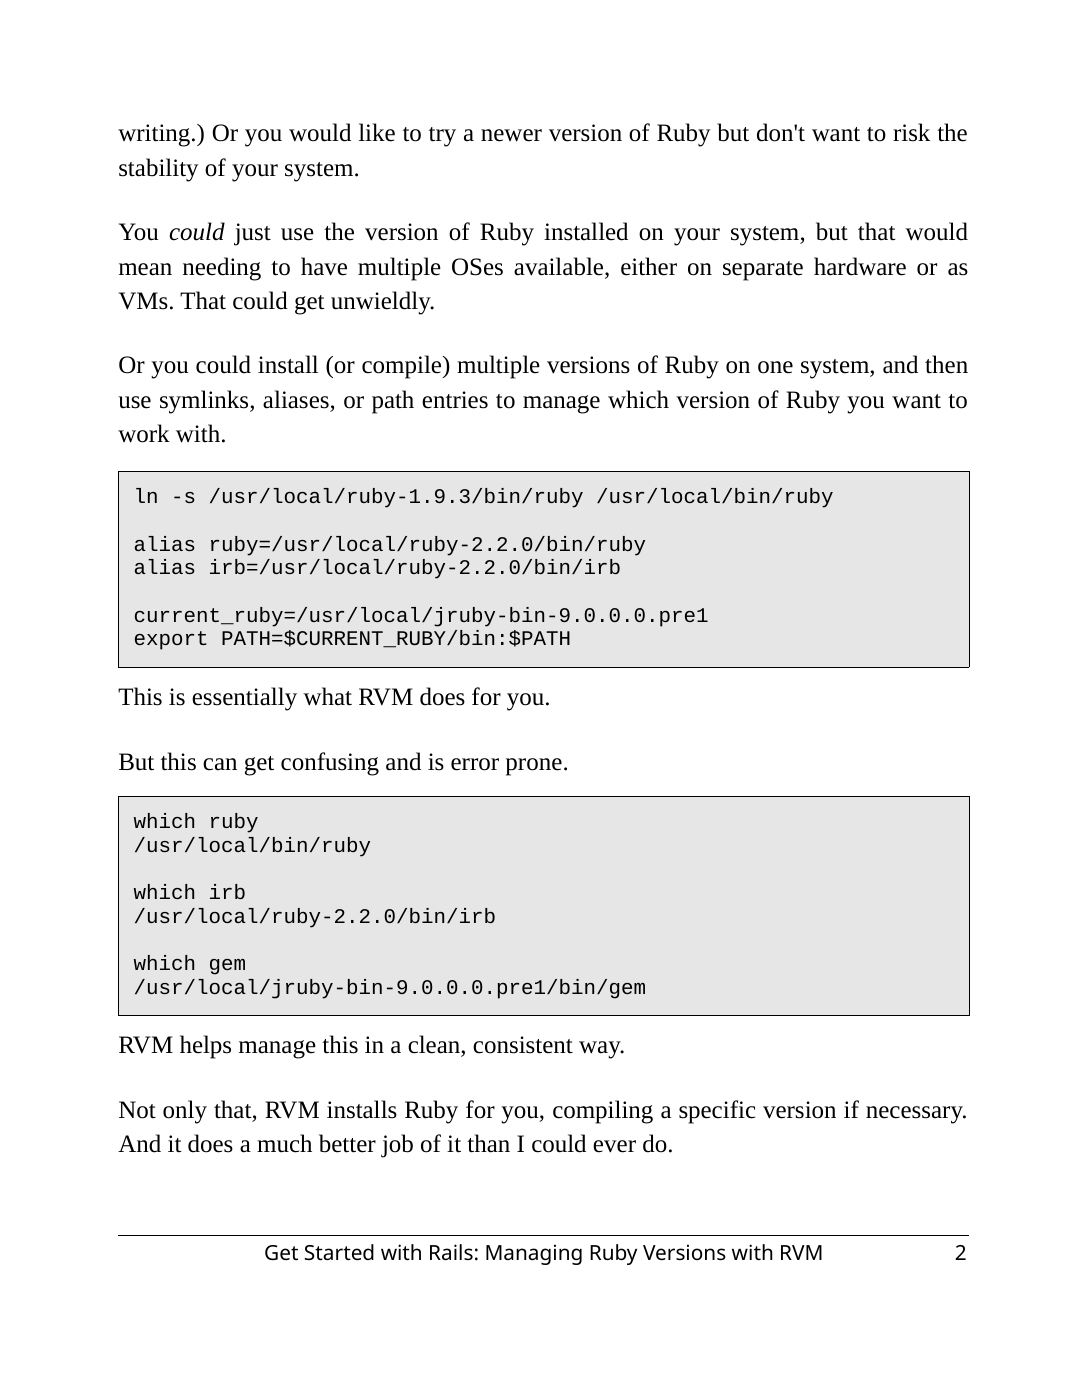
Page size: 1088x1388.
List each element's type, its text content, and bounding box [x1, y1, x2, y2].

text which irb [119, 867, 969, 891]
text which ruby [119, 797, 969, 820]
text But this can get confusing and is error prone. [118, 747, 969, 775]
text Not only that, RVM installs Ruby for you, compiling a specific version if necessary. And it does a much better job of it than I could ever do. [118, 1095, 969, 1158]
text current_ruby=/usr/local/jruby-bin-9.0.0.0.pre1 [119, 590, 969, 613]
text This is essentially what RVM does for you. [118, 682, 969, 711]
text /usr/local/ruby-2.2.0/bin/irb [119, 891, 969, 914]
text export PATH=$CURRENT_RUBY/bin:$PATH [119, 613, 969, 667]
text RVM helps manage this in a clean, consistent way. [118, 1031, 969, 1059]
text /usr/local/jruby-bin-9.0.0.0.pre1/bin/gem [119, 962, 969, 1015]
text alias irb=/usr/local/ruby-2.2.0/bin/irb [119, 542, 969, 566]
text /usr/local/bin/ruby [119, 820, 969, 843]
text You could just use the version of Ruby installed on your system, but that would mean needing to have multiple OSes available, either on separate hardware or as VMs. That could get unwieldly. [118, 217, 969, 315]
text Or you could install (or compile) multiple versions of Ruby on one system, and then use symlinks, aliases, or path entries to manage which version of Ruby you want to work with. [118, 351, 969, 450]
text ln -s /usr/local/ruby-1.9.3/bin/ruby /usr/local/bin/ruby [119, 472, 969, 495]
text writing.) Or you would like to try a newer version of Ruby but don't want to risk the stability of your system. [118, 118, 969, 181]
text alias ruby=/usr/local/ruby-2.2.0/bin/ruby [119, 519, 969, 542]
text which gem [119, 938, 969, 962]
